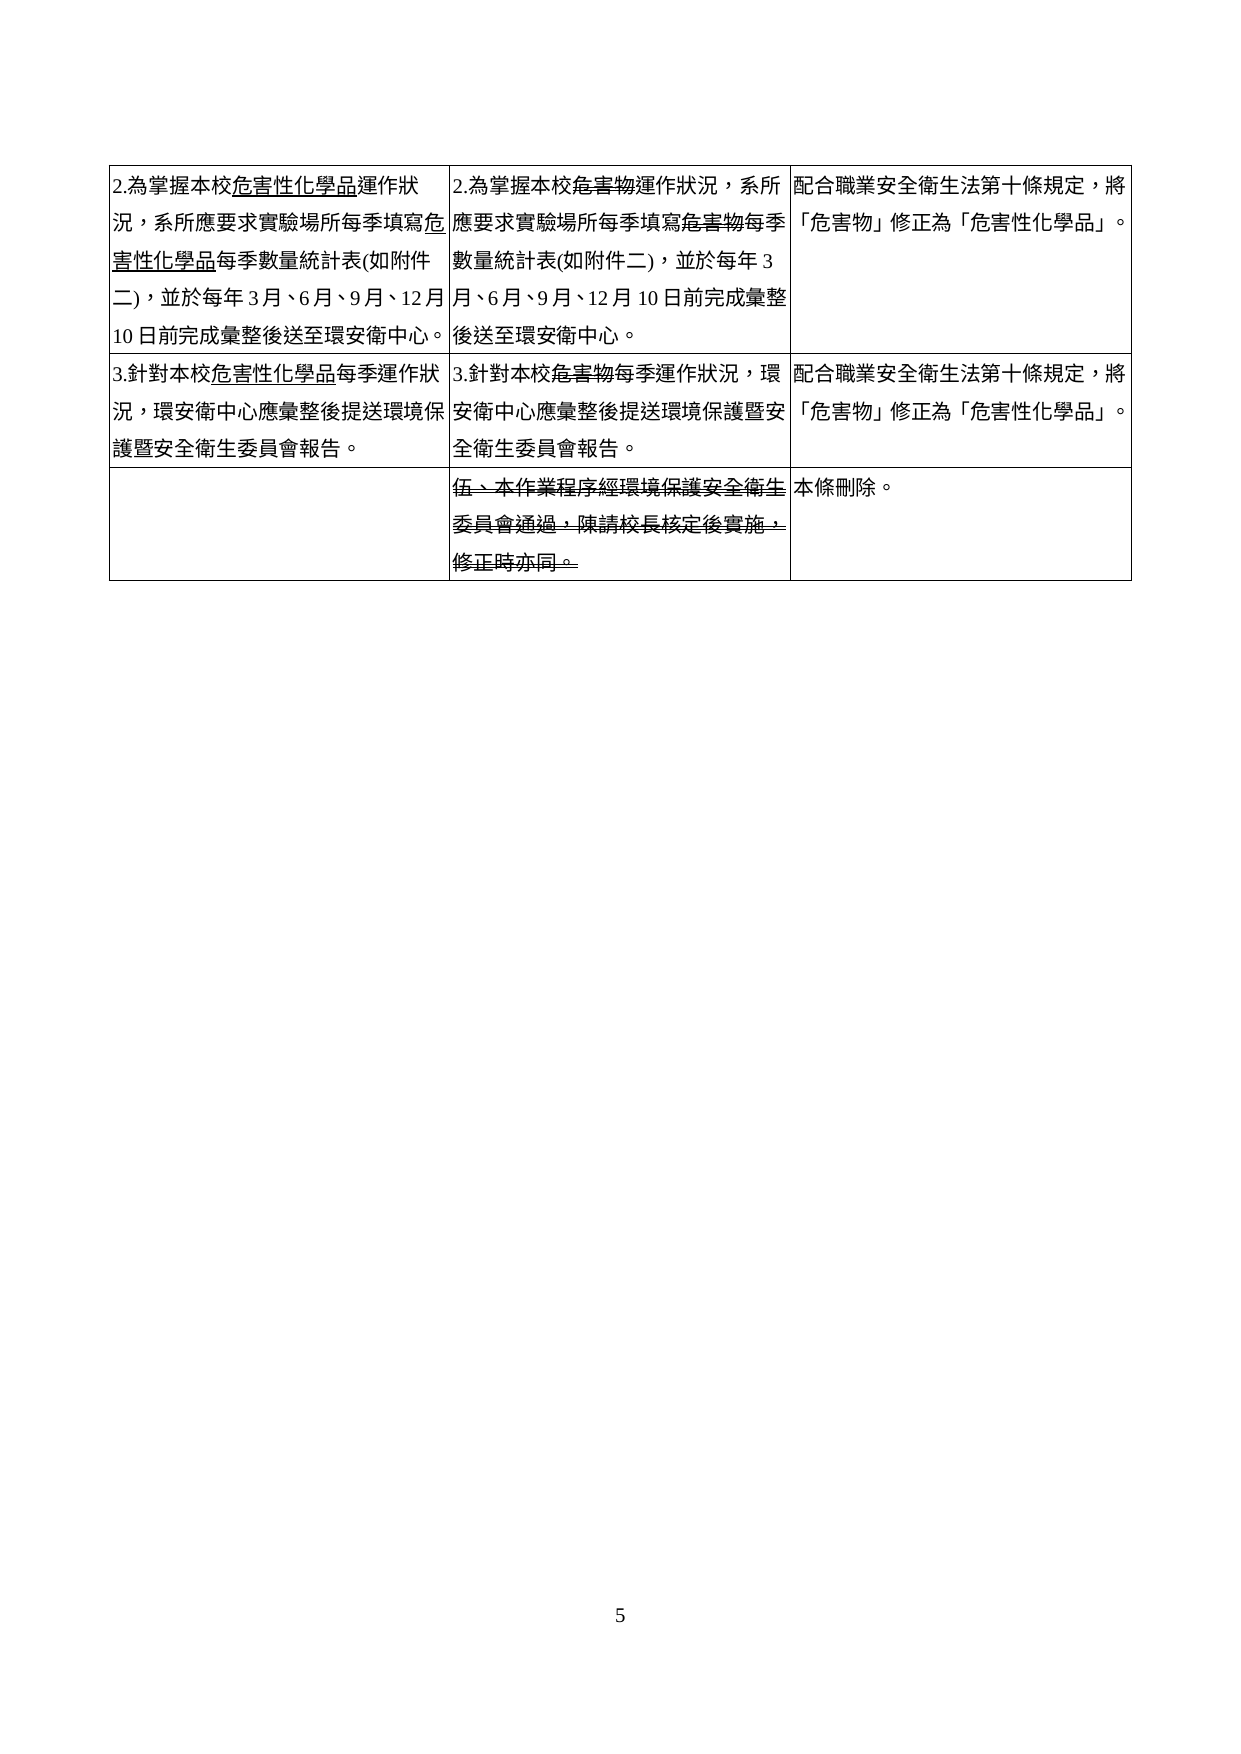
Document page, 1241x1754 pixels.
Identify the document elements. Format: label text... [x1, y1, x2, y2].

table_cell 伍、本作業程序經環境保護安全衛生委員會通過，陳請校長核定後實施，修正時亦同。 [450, 468, 790, 580]
table_cell 2.為掌握本校危害物運作狀況，系所應要求實驗場所每季填寫危害物每季數量統計表(如附件二)，並於每年3月、6月、9月、12月10日前完成彙整後送至環安衛中心。 [450, 166, 790, 353]
table_cell 配合職業安全衛生法第十條規定，將「危害物」修正為「危害性化學品」。 [791, 354, 1131, 467]
table_cell [110, 468, 449, 580]
table_cell 3.針對本校危害性化學品每季運作狀況，環安衛中心應彙整後提送環境保護暨安全衛生委員會報告。 [110, 354, 449, 467]
table_cell 配合職業安全衛生法第十條規定，將「危害物」修正為「危害性化學品」。 [791, 166, 1131, 353]
table_cell 2.為掌握本校危害性化學品運作狀況，系所應要求實驗場所每季填寫危害性化學品每季數量統計表(如附件二)，並於每年3月、6月、9月、12月10日前完成彙整後送至環安衛中心。 [110, 166, 449, 353]
table_cell 3.針對本校危害物每季運作狀況，環安衛中心應彙整後提送環境保護暨安全衛生委員會報告。 [450, 354, 790, 467]
table_cell 本條刪除。 [791, 468, 1131, 580]
